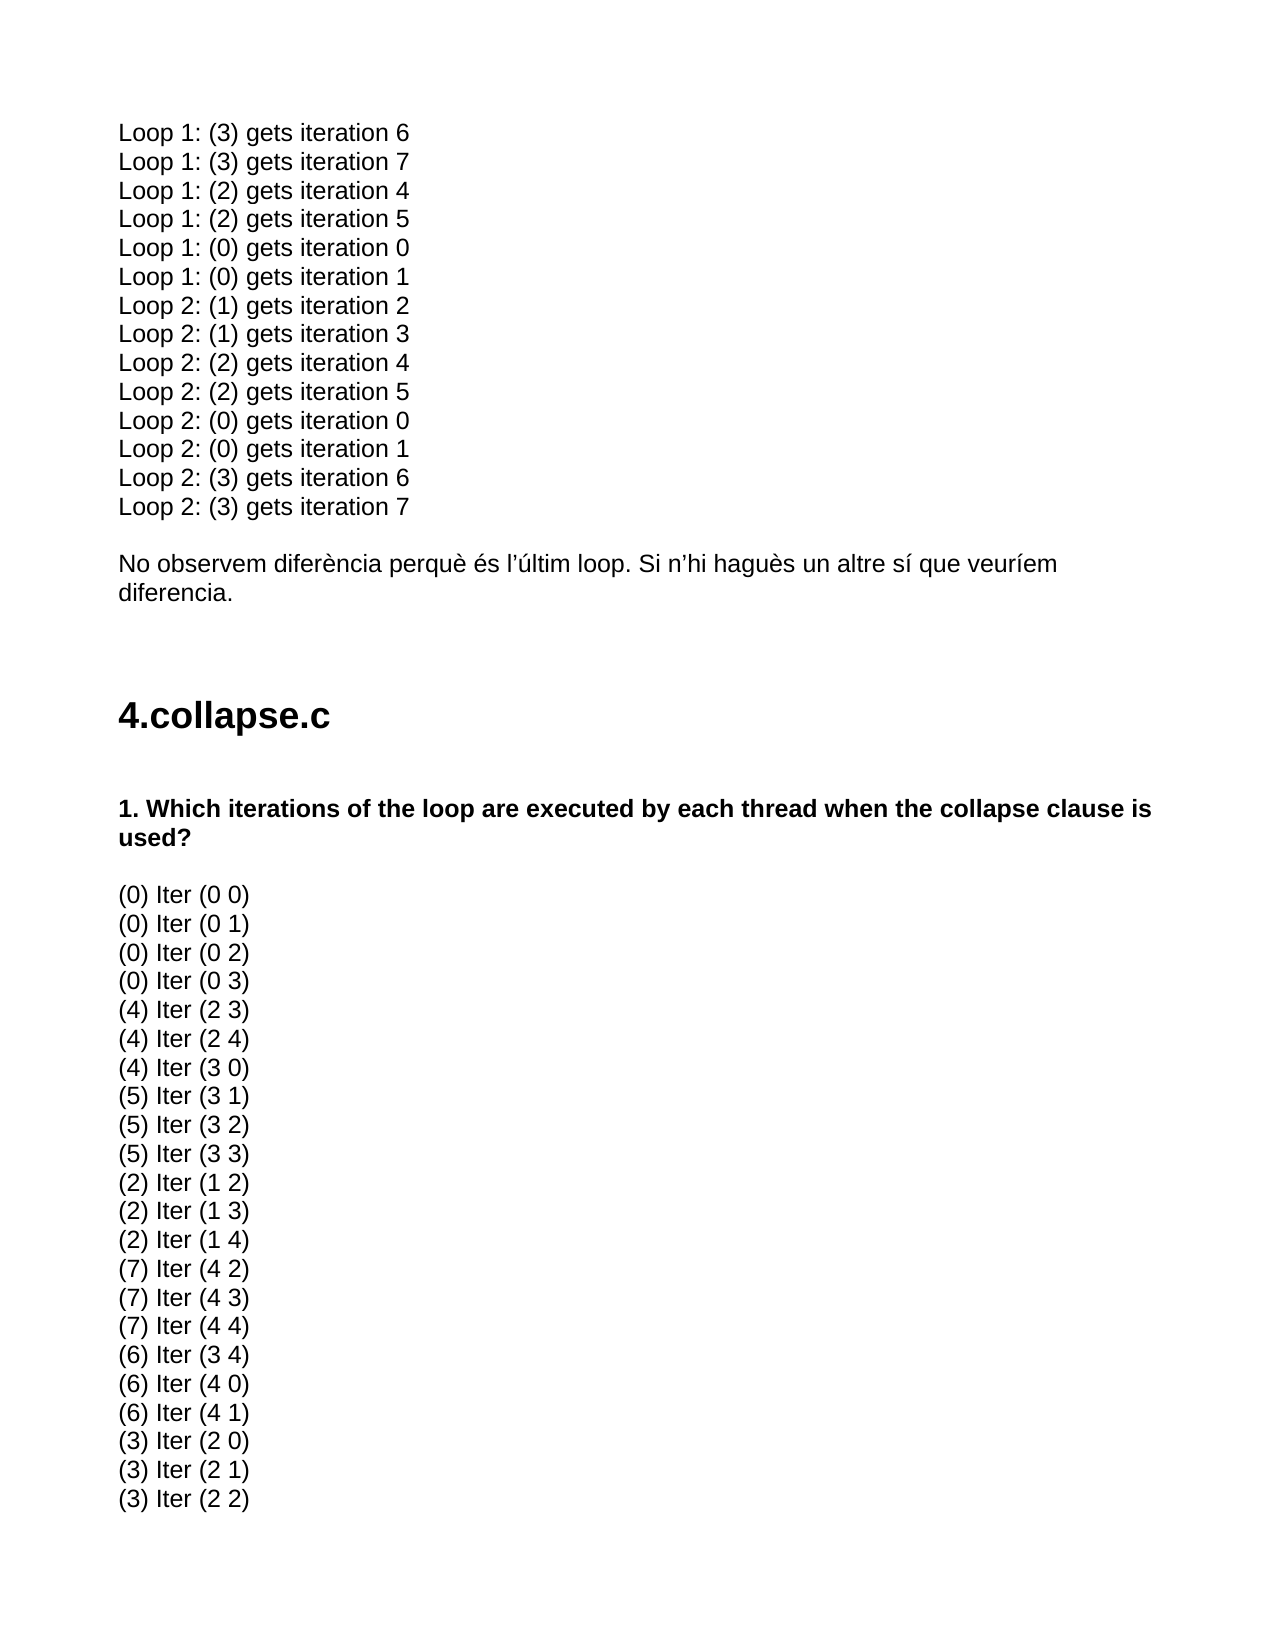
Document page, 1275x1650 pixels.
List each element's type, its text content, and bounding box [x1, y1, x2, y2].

text No observem diferència perquè és l’últim loop. Si n’hi haguès un altre sí que veuríem diferencia. [118, 549, 1157, 607]
text (0) Iter (0 0) (0) Iter (0 1) (0) Iter (0 2) (0) Iter (0 3) (4) Iter (2 3) (4) Iter (2 4) (4) Iter (3 0) (5) Iter (3 1) (5) Iter (3 2) (5) Iter (3 3) (2) Iter (1 2) (2) Iter (1 3) (2) Iter (1 4) (7) Iter (4 2) (7) Iter (4 3) (7) Iter (4 4) (6) Iter (3 4) (6) Iter (4 0) (6) Iter (4 1) (3) Iter (2 0) (3) Iter (2 1) (3) Iter (2 2) [118, 880, 1157, 1512]
text 1. Which iterations of the loop are executed by each thread when the collapse clause is used? [118, 794, 1157, 851]
text 4.collapse.c [118, 693, 1157, 736]
text Loop 1: (3) gets iteration 6 Loop 1: (3) gets iteration 7 Loop 1: (2) gets iteration 4 Loop 1: (2) gets iteration 5 Loop 1: (0) gets iteration 0 Loop 1: (0) gets iteration 1 Loop 2: (1) gets iteration 2 Loop 2: (1) gets iteration 3 Loop 2: (2) gets iteration 4 Loop 2: (2) gets iteration 5 Loop 2: (0) gets iteration 0 Loop 2: (0) gets iteration 1 Loop 2: (3) gets iteration 6 Loop 2: (3) gets iteration 7 [118, 118, 1157, 521]
